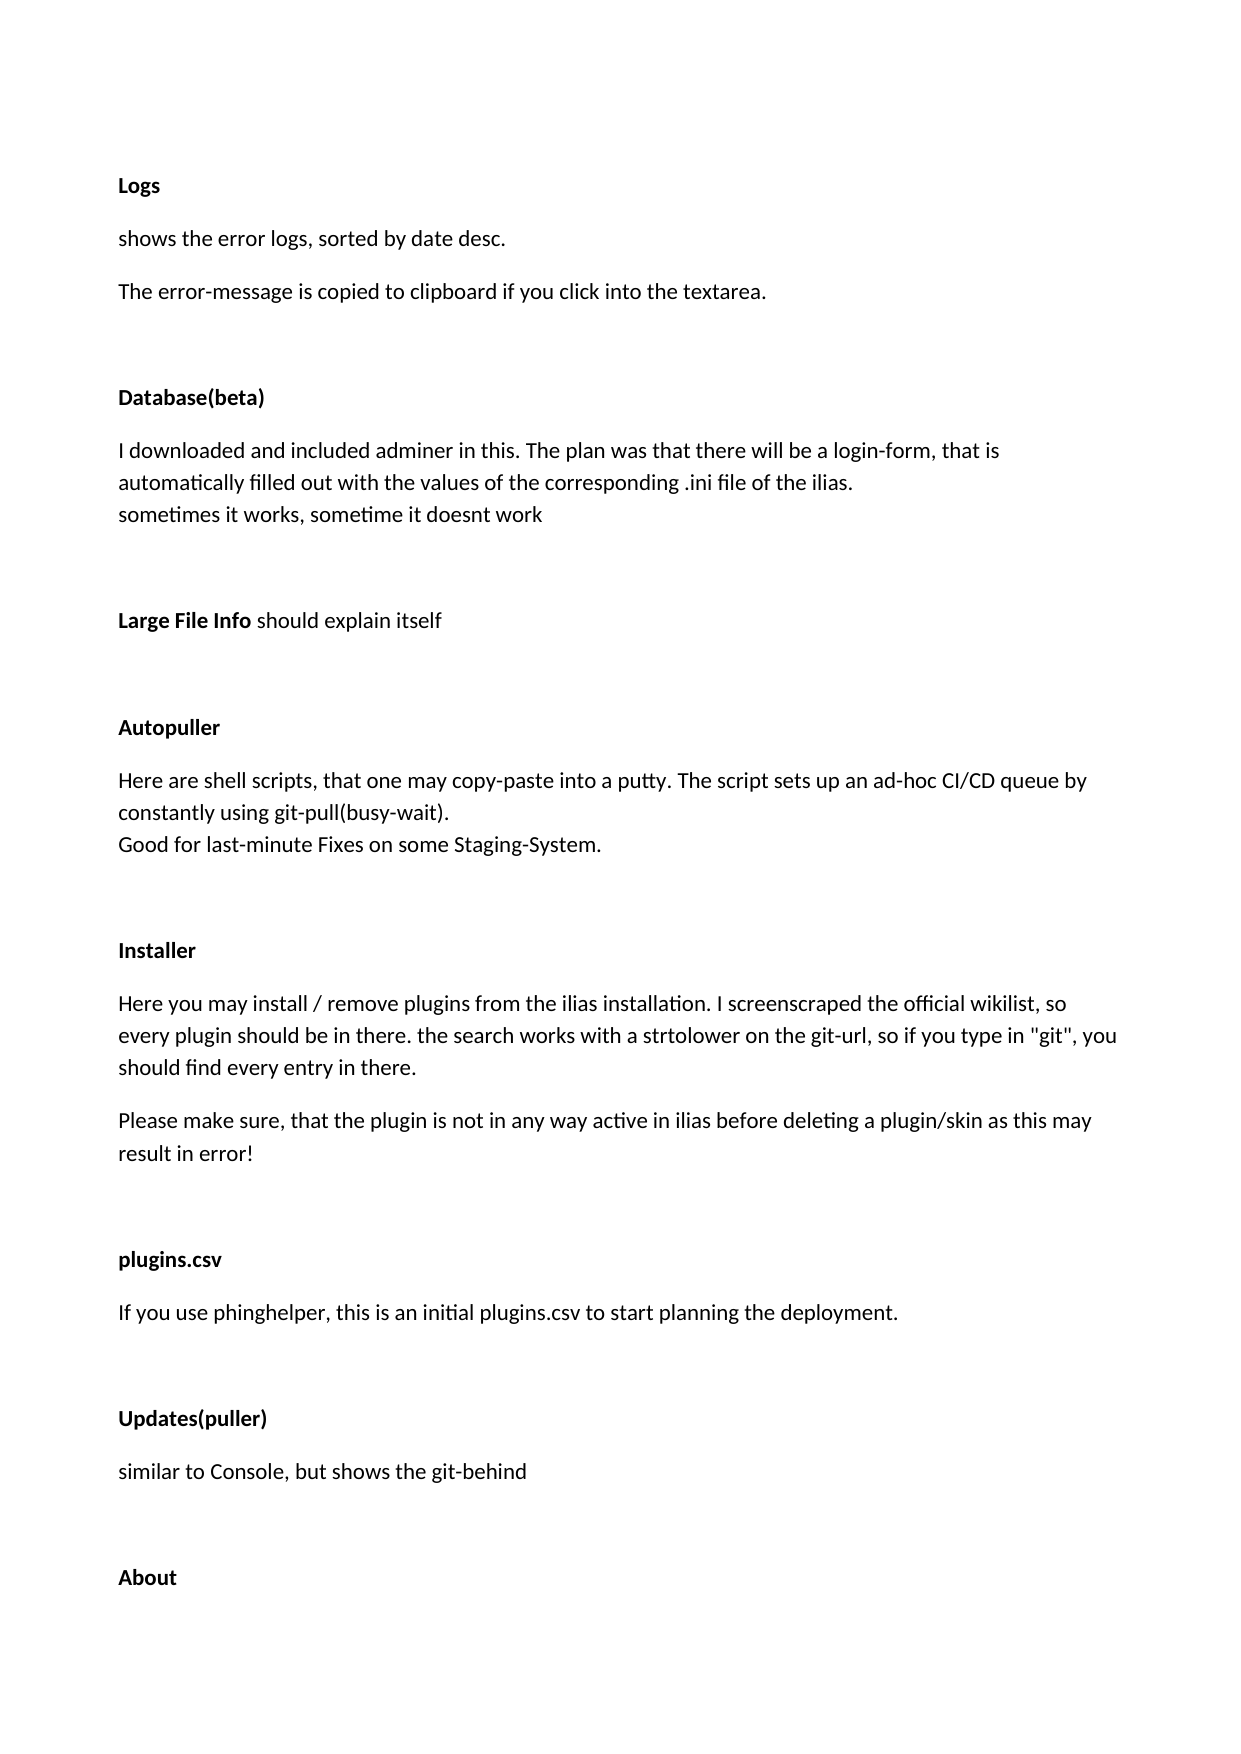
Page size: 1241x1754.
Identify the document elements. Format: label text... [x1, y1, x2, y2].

text Large File Info should explain itself [118, 607, 1122, 635]
text Logs [118, 171, 1122, 199]
text Please make sure, that the plugin is not in any way active in ilias before deleting a plugin/skin as this may result in error! [118, 1107, 1122, 1167]
text Here are shell scripts, that one may copy-paste into a putty. The script sets up an ad-hoc CI/CD queue by constantly using git-pull(busy-wait). Good for last-minute Fixes on some Staging-System. [118, 766, 1122, 858]
text If you use phinghelper, this is an initial plugins.csv to start planning the deployment. [118, 1298, 1122, 1326]
text About [118, 1563, 1122, 1591]
text similar to Console, but shows the git-behind [118, 1457, 1122, 1485]
text Installer [118, 936, 1122, 964]
text The error-message is copied to clipboard if you click into the textarea. [118, 277, 1122, 305]
text shows the error logs, sorted by date desc. [118, 224, 1122, 252]
text Updates(puller) [118, 1404, 1122, 1432]
text Database(beta) [118, 383, 1122, 411]
text Here you may install / remove plugins from the ilias installation. I screenscraped the official wikilist, so every plugin should be in there. the search works with a strtolower on the git-url, so if you type in "git", you should find every entry in there. [118, 989, 1122, 1082]
text I downloaded and included adminer in this. The plan was that there will be a login-form, that is automatically filled out with the values of the corresponding .ini file of the ilias. sometimes it works, sometime it doesnt work [118, 436, 1122, 529]
text plugins.csv [118, 1245, 1122, 1273]
text Autopuller [118, 713, 1122, 741]
